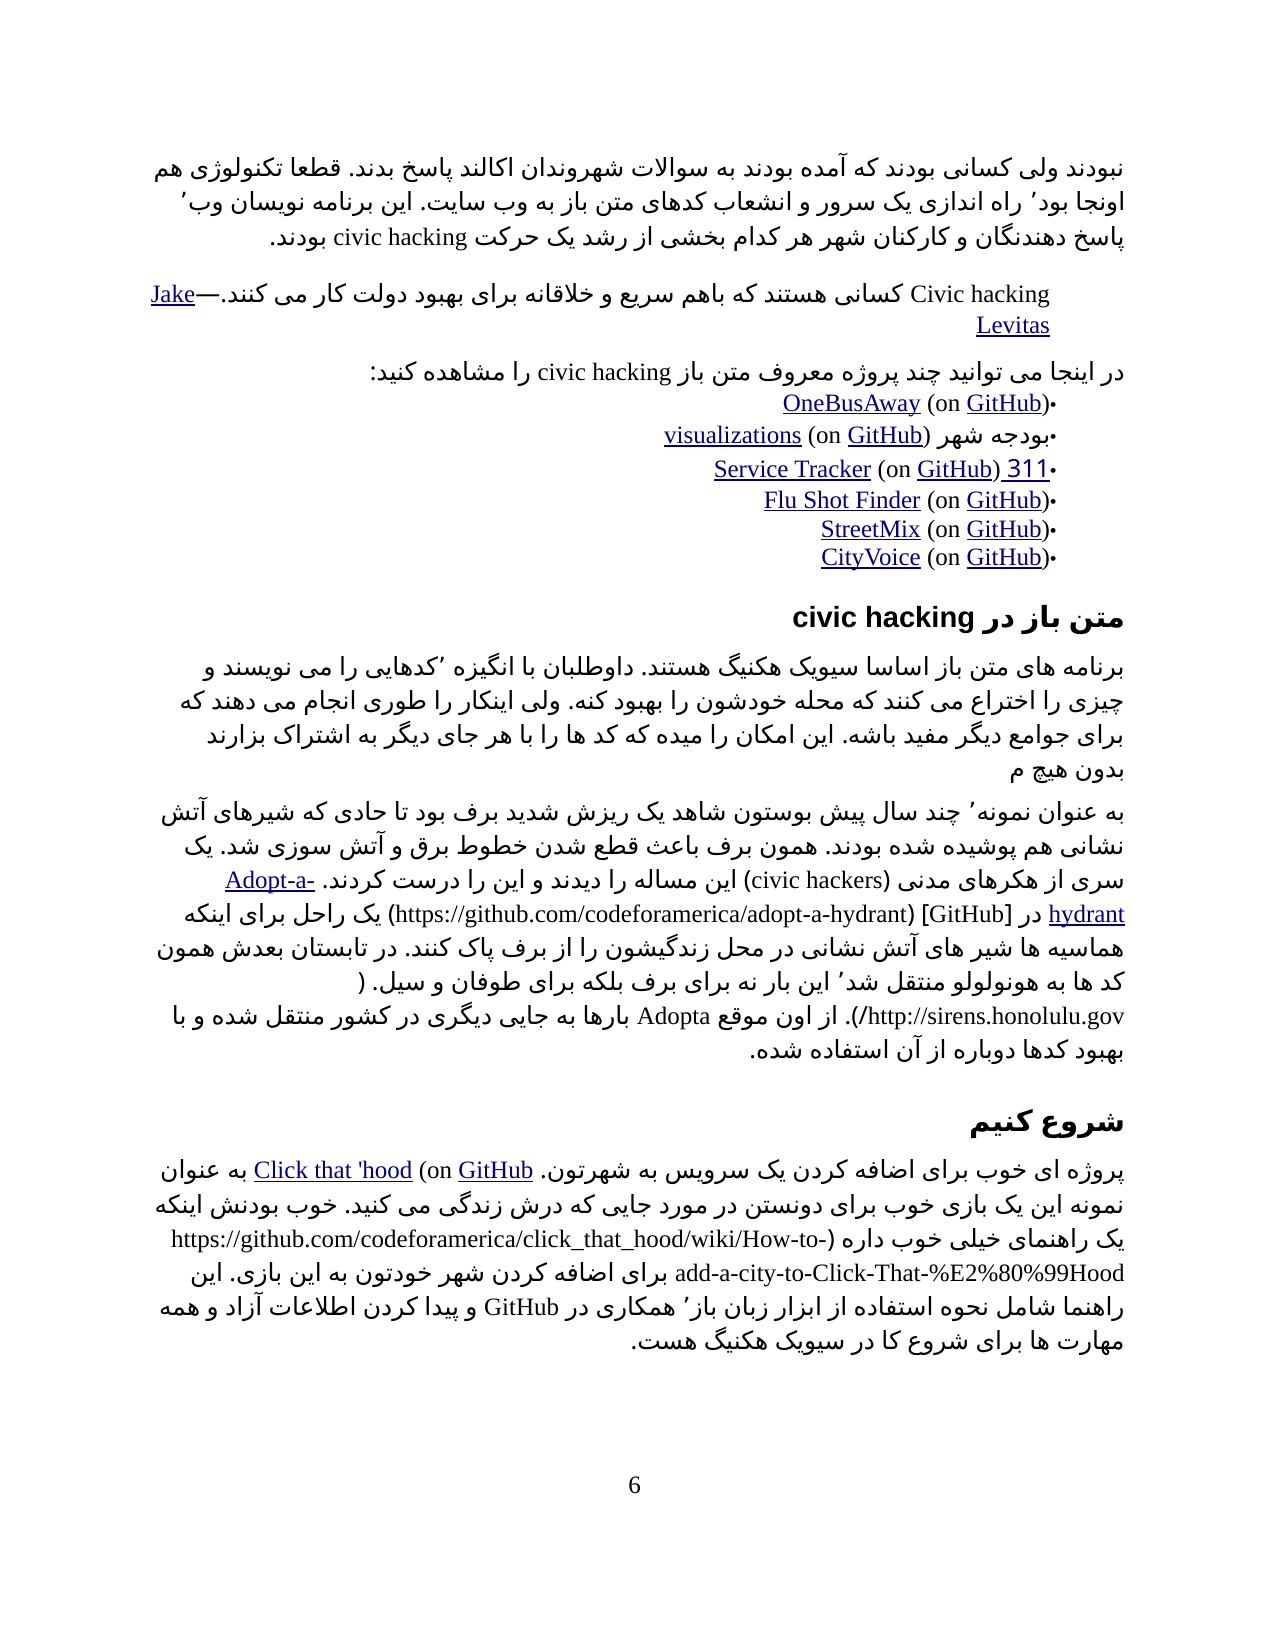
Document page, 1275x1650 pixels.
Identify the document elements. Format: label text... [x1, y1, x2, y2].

list OneBusAway (on GitHub) [150, 388, 1087, 417]
list CityVoice (on GitHub) [150, 542, 1087, 571]
text Civic hacking کسانی هستند که باهم سریع و خلاقانه برای بهبود دولت کار می کنند.—Jake Levitas [150, 276, 1050, 339]
text پروژه ای خوب برای اضافه کردن یک سرویس به شهرتون. Click that 'hood (on GitHub به عنوان نمونه این یک بازی خوب برای دونستن در مورد جایی که درش زندگی می کنید. خوب بودنش اینکه یک راهنمای خیلی خوب داره (https://github.com/codeforamerica/click_that_hood/wiki/How-to-add-a-city-to-Click-That-%E2%80%99Hood برای اضافه کردن شهر خودتون به این بازی. این راهنما شامل نحوه استفاده از ابزار زبان باز٬ همکاری در GitHub و پیدا کردن اطلاعات آزاد و همه مهارت ها برای شروع کا در سیویک هکنیگ هست. [150, 1152, 1125, 1357]
list StreetMix (on GitHub) [150, 514, 1087, 542]
text این برنامه یک روزه "writeathon" نام داشت و اکثریت کسانی که شرکت داشتند برنامه نویس وب نبودند ولی کسانی بودند که آمده بودند به سوالات شهروندان اکالند پاسخ بدند. قطعا تکنولوژی هم اونجا بود٬ راه اندازی یک سرور و انشعاب کدهای متن باز به وب سایت. این برنامه نویسان وب٬ پاسخ دهندنگان و کارکنان شهر هر کدام بخشی از رشد یک حرکت civic hacking بودند. [150, 150, 1125, 252]
subtitle شروع کنیم [150, 1100, 1125, 1140]
text به عنوان نمونه٬ چند سال پیش بوستون شاهد یک ریزش شدید برف بود تا حادی که شیرهای آتش نشانی هم پوشیده شده بودند. همون برف باعث قطع شدن خطوط برق و آتش سوزی شد. یک سری از هکرهای مدنی (civic hackers) این مساله را دیدند و این را درست کردند. Adopt-a-hydrant در [GitHub] (https://github.com/codeforamerica/adopt-a-hydrant) یک راحل برای اینکه هماسیه ها شیر های آتش نشانی در محل زندگیشون را از برف پاک کنند. در تابستان بعدش همون کد ها به هونولولو منتقل شد٬ این بار نه برای برف بلکه برای طوفان و سیل. (http://sirens.honolulu.gov/). از اون موقع Adopta بارها به جایی دیگری در کشور منتقل شده و با بهبود کدها دوباره از آن استفاده شده. [150, 793, 1125, 1066]
list Flu Shot Finder (on GitHub) [150, 485, 1087, 514]
list 311 Service Tracker (on GitHub) [150, 451, 1087, 485]
list بودجه شهر visualizations (on GitHub) [150, 417, 1087, 451]
text برنامه های متن باز اساسا سیویک هکنیگ هستند. داوطلبان با انگیزه ٬کدهایی را می نویسند و چیزی را اختراع می کنند که محله خودشون را بهبود کنه. ولی اینکار را طوری انجام می دهند که برای جوامع دیگر مفید باشه. این امکان را میده که کد ها را با هر جای دیگر به اشتراک بزارند بدون هیچ م [150, 648, 1125, 784]
subtitle متن باز در civic hacking [150, 596, 1125, 636]
text در اینجا می توانید چند پروژه معروف متن باز civic hacking را مشاهده کنید: [150, 354, 1125, 388]
